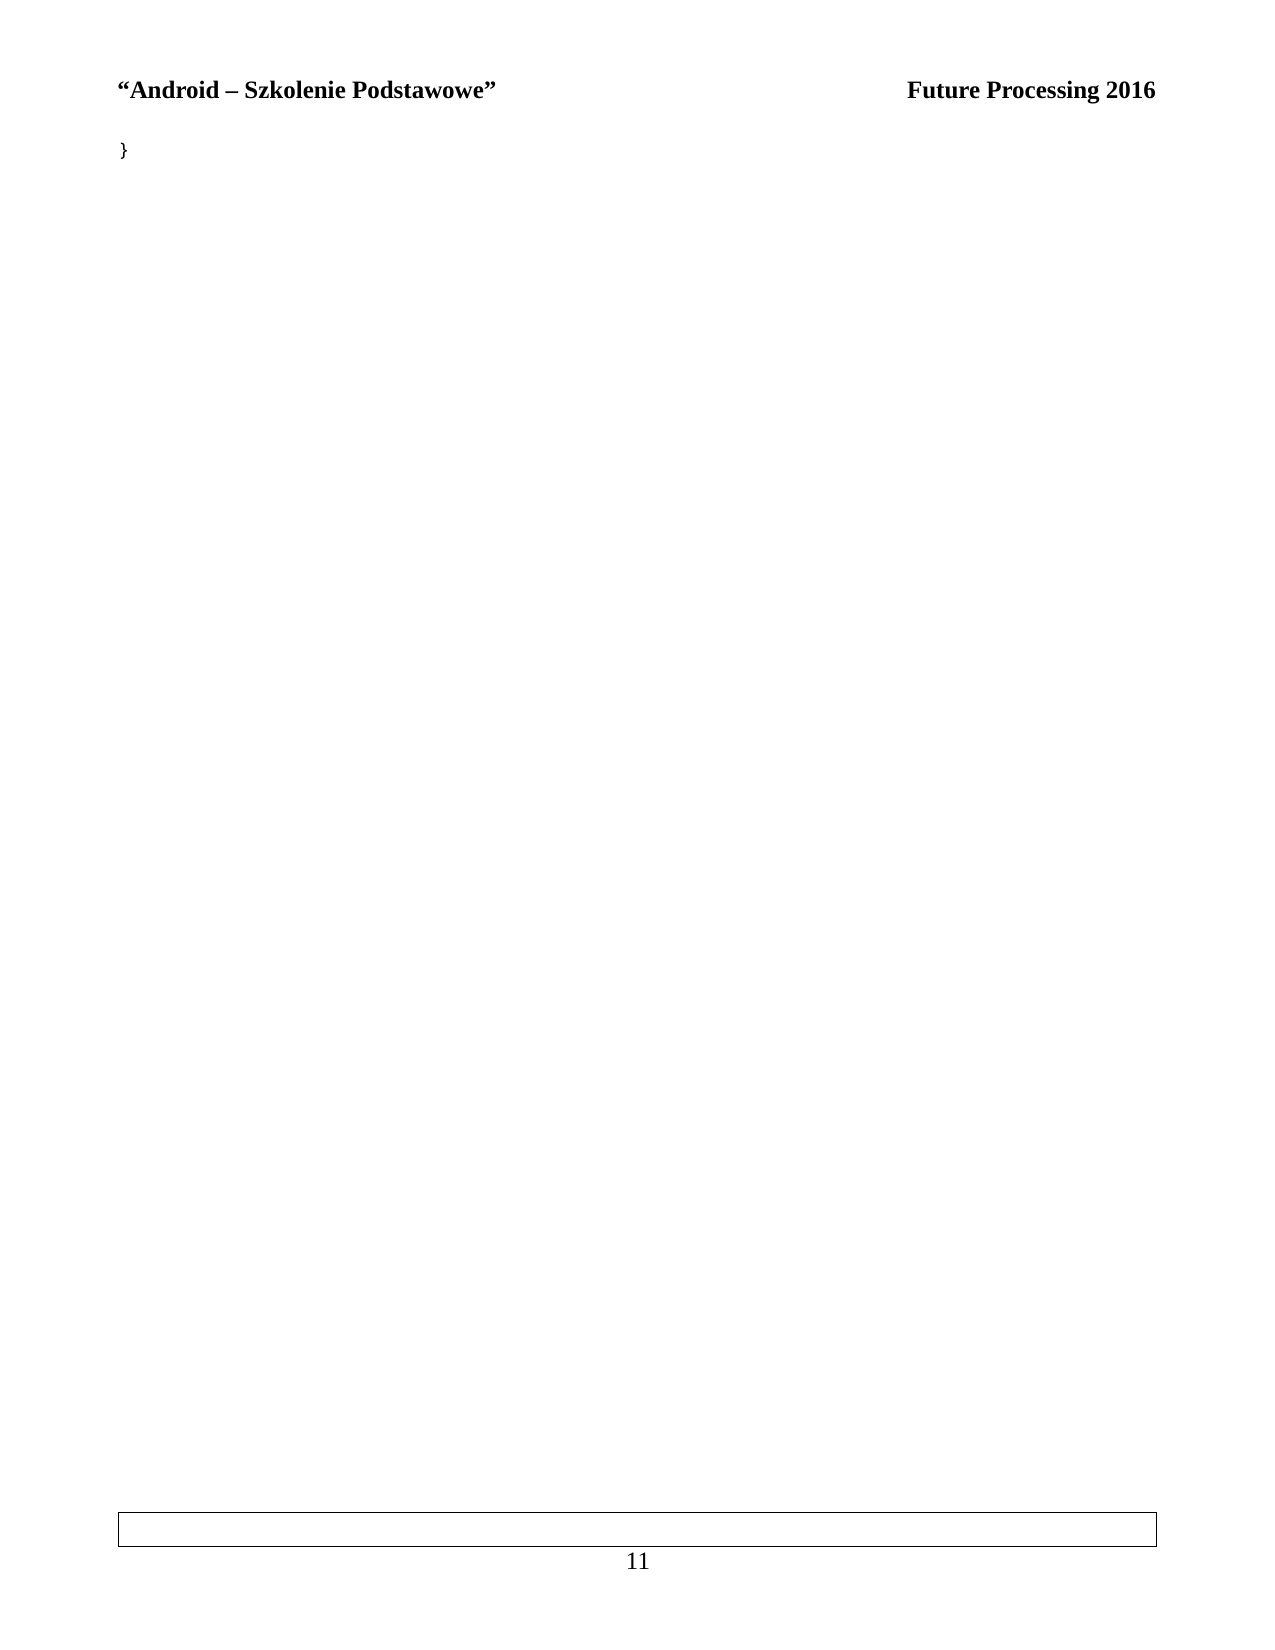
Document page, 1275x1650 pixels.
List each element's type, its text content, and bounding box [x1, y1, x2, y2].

text } [118, 137, 1157, 162]
